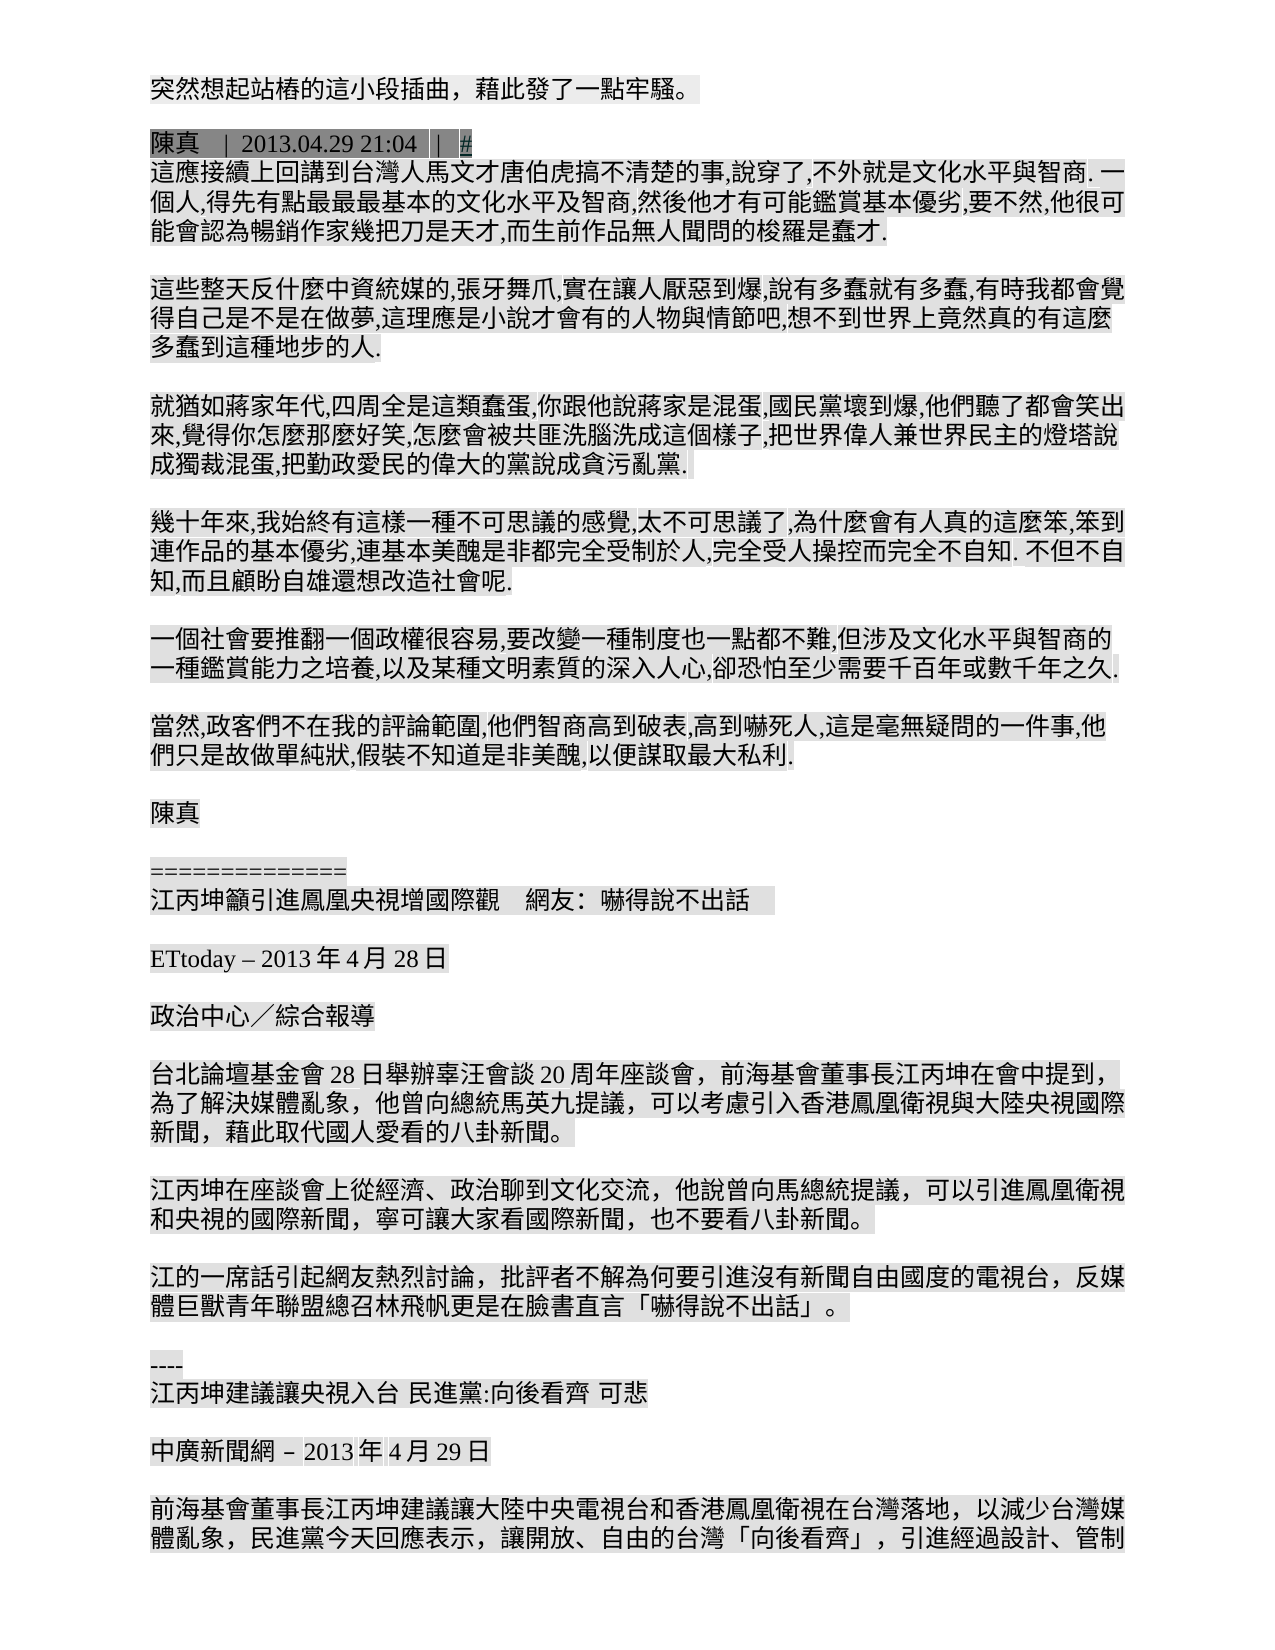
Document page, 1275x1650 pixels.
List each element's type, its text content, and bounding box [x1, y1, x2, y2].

text 這應接續上回講到台灣人馬文才唐伯虎搞不清楚的事,說穿了,不外就是文化水平與智商. 一個人,得先有點最最最基本的文化水平及智商,然後他才有可能鑑賞基本優劣,要不然,他很可能會認為暢銷作家幾把刀是天才,而生前作品無人聞問的梭羅是蠢才. 這些整天反什麼中資統媒的,張牙舞爪,實在讓人厭惡到爆,說有多蠢就有多蠢,有時我都會覺得自己是不是在做夢,這理應是小說才會有的人物與情節吧,想不到世界上竟然真的有這麼多蠢到這種地步的人. 就猶如蔣家年代,四周全是這類蠢蛋,你跟他說蔣家是混蛋,國民黨壞到爆,他們聽了都會笑出來,覺得你怎麼那麼好笑,怎麼會被共匪洗腦洗成這個樣子,把世界偉人兼世界民主的燈塔說成獨裁混蛋,把勤政愛民的偉大的黨說成貪污亂黨. 幾十年來,我始終有這樣一種不可思議的感覺,太不可思議了,為什麼會有人真的這麼笨,笨到連作品的基本優劣,連基本美醜是非都完全受制於人,完全受人操控而完全不自知. 不但不自知,而且顧盼自雄還想改造社會呢. 一個社會要推翻一個政權很容易,要改變一種制度也一點都不難,但涉及文化水平與智商的一種鑑賞能力之培養,以及某種文明素質的深入人心,卻恐怕至少需要千百年或數千年之久. 當然,政客們不在我的評論範圍,他們智商高到破表,高到嚇死人,這是毫無疑問的一件事,他們只是故做單純狀,假裝不知道是非美醜,以便謀取最大私利. 陳真 ============== 江丙坤籲引進鳳凰央視增國際觀 網友：嚇得說不出話 ETtoday – 2013年4月28日 政治中心／綜合報導 台北論壇基金會28日舉辦辜汪會談20周年座談會，前海基會董事長江丙坤在會中提到，為了解決媒體亂象，他曾向總統馬英九提議，可以考慮引入香港鳳凰衛視與大陸央視國際新聞，藉此取代國人愛看的八卦新聞。 江丙坤在座談會上從經濟、政治聊到文化交流，他說曾向馬總統提議，可以引進鳳凰衛視和央視的國際新聞，寧可讓大家看國際新聞，也不要看八卦新聞。 江的一席話引起網友熱烈討論，批評者不解為何要引進沒有新聞自由國度的電視台，反媒體巨獸青年聯盟總召林飛帆更是在臉書直言「嚇得說不出話」。 ---- 江丙坤建議讓央視入台 民進黨:向後看齊 可悲 中廣新聞網 – 2013年4月29日 前海基會董事長江丙坤建議讓大陸中央電視台和香港鳳凰衛視在台灣落地，以減少台灣媒體亂象，民進黨今天回應表示，讓開放、自由的台灣「向後看齊」，引進經過設計、管制 [150, 158, 1125, 1553]
text 上一回站樁時，一群口操類似越南語或緬甸語的青少年經過面前，其中一個青年看了我的標語，舉起雙手做投降狀，還得意的請朋友將我和他拍照留念。我手上拿著的標語是“PUT DOWN THE WEAPONS” 關於這段插曲，我其實想不到真正要說些什麼，只是內心有時會莫名的散過一絲惆悵或一點悲哀。對那位青年來說，這張有我的照片（其實他要拍的是那句標語啦）很可能在他的生命中引不起一環漣漪，它只是曾拍過的一萬張照片中的其中一張。當青年在很久以後看回這張照片時，他想起的應該是台北的辣妹和滷肉飯，壓根兒不會知道這句標語背後代表的含義。 那對青年來說，有什麼損失嗎？我不懂。對我來說，青年損失的可能是一個打開視野的機會、一個探索真相的機會、一個對弱勢群體關懷的機會、等等等。但這只是我想當然爾，對青年來說，在他生命裡這一切有可能都不重要。 我以前常跟很多朋友或同學談過巴勒斯坦和伊拉克的事，換來的經常只是“哦”一聲，聽了過後或左耳進右耳出或這邊記那邊忘。類似經驗“豐富”後，我也就不再跟誰誰誰特別提起了。跟那位青年一樣，有些事情若你有一丁點的興趣，自然而然的就會自行去尋找去認識，若沒有一丁點興趣跟你講千百篇也沒用。伊拉克或巴勒斯坦或許許多多的人為災難，對某某某來說可能只是一個故事、一張照片、一個不足道的事件，只要不發生在我身上，那就不是一個“問題”，日子依然馬照跑舞照跳（廣東諺語），依然可以活得寫意得很。 突然想起站樁的這小段插曲，藉此發了一點牢騷。 [150, 75, 1125, 104]
text 陳真 | 2013.04.29 21:04 | # [150, 129, 1125, 158]
